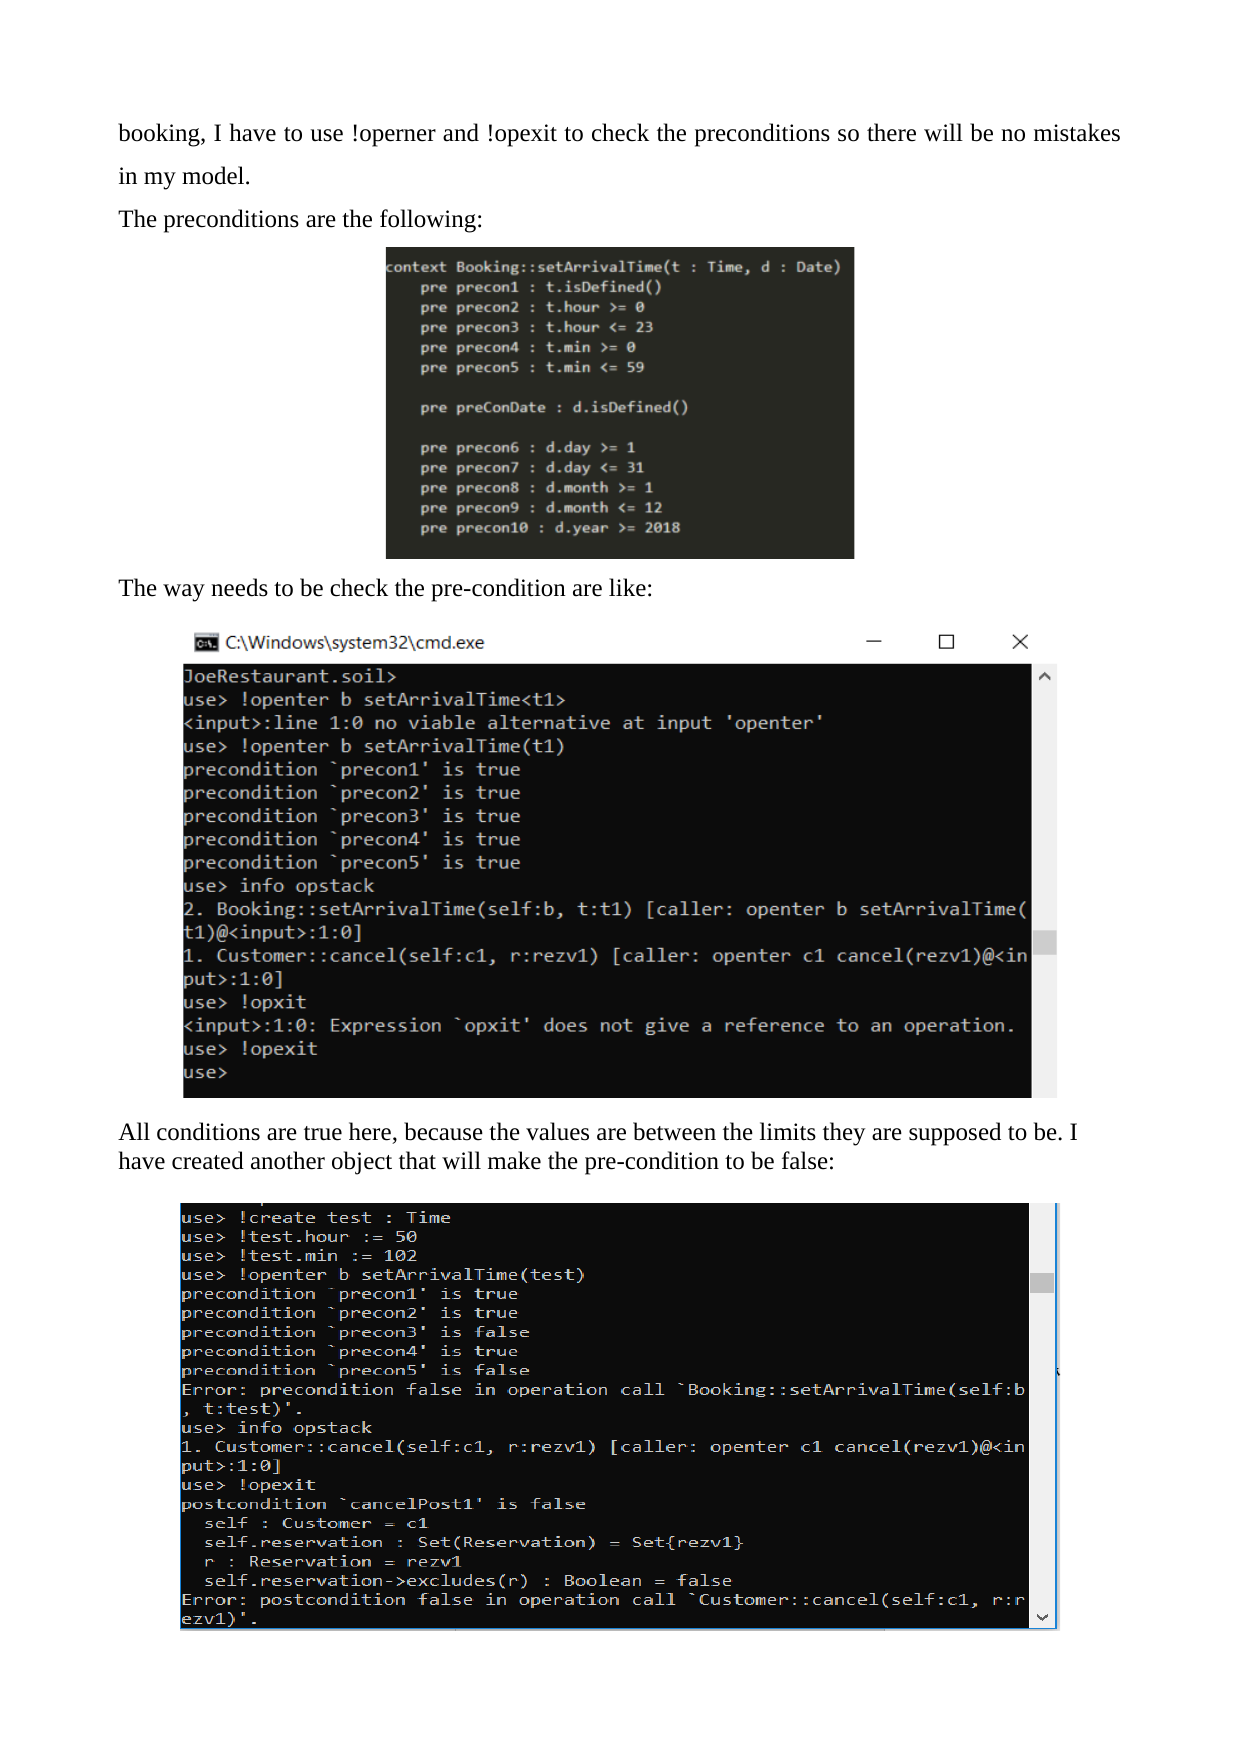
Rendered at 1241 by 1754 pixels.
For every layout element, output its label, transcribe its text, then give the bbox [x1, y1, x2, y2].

text All conditions are true here, because the values are between the limits they are supposed to be. I have created another object that will make the pre-condition to be false: [118, 1117, 1122, 1175]
text booking, I have to use !operner and !opexit to check the preconditions so there will be no mistakes in my model. [118, 118, 1122, 190]
text The way needs to be check the pre-condition are like: [118, 573, 1122, 602]
text The preconditions are the following: [118, 204, 1122, 233]
